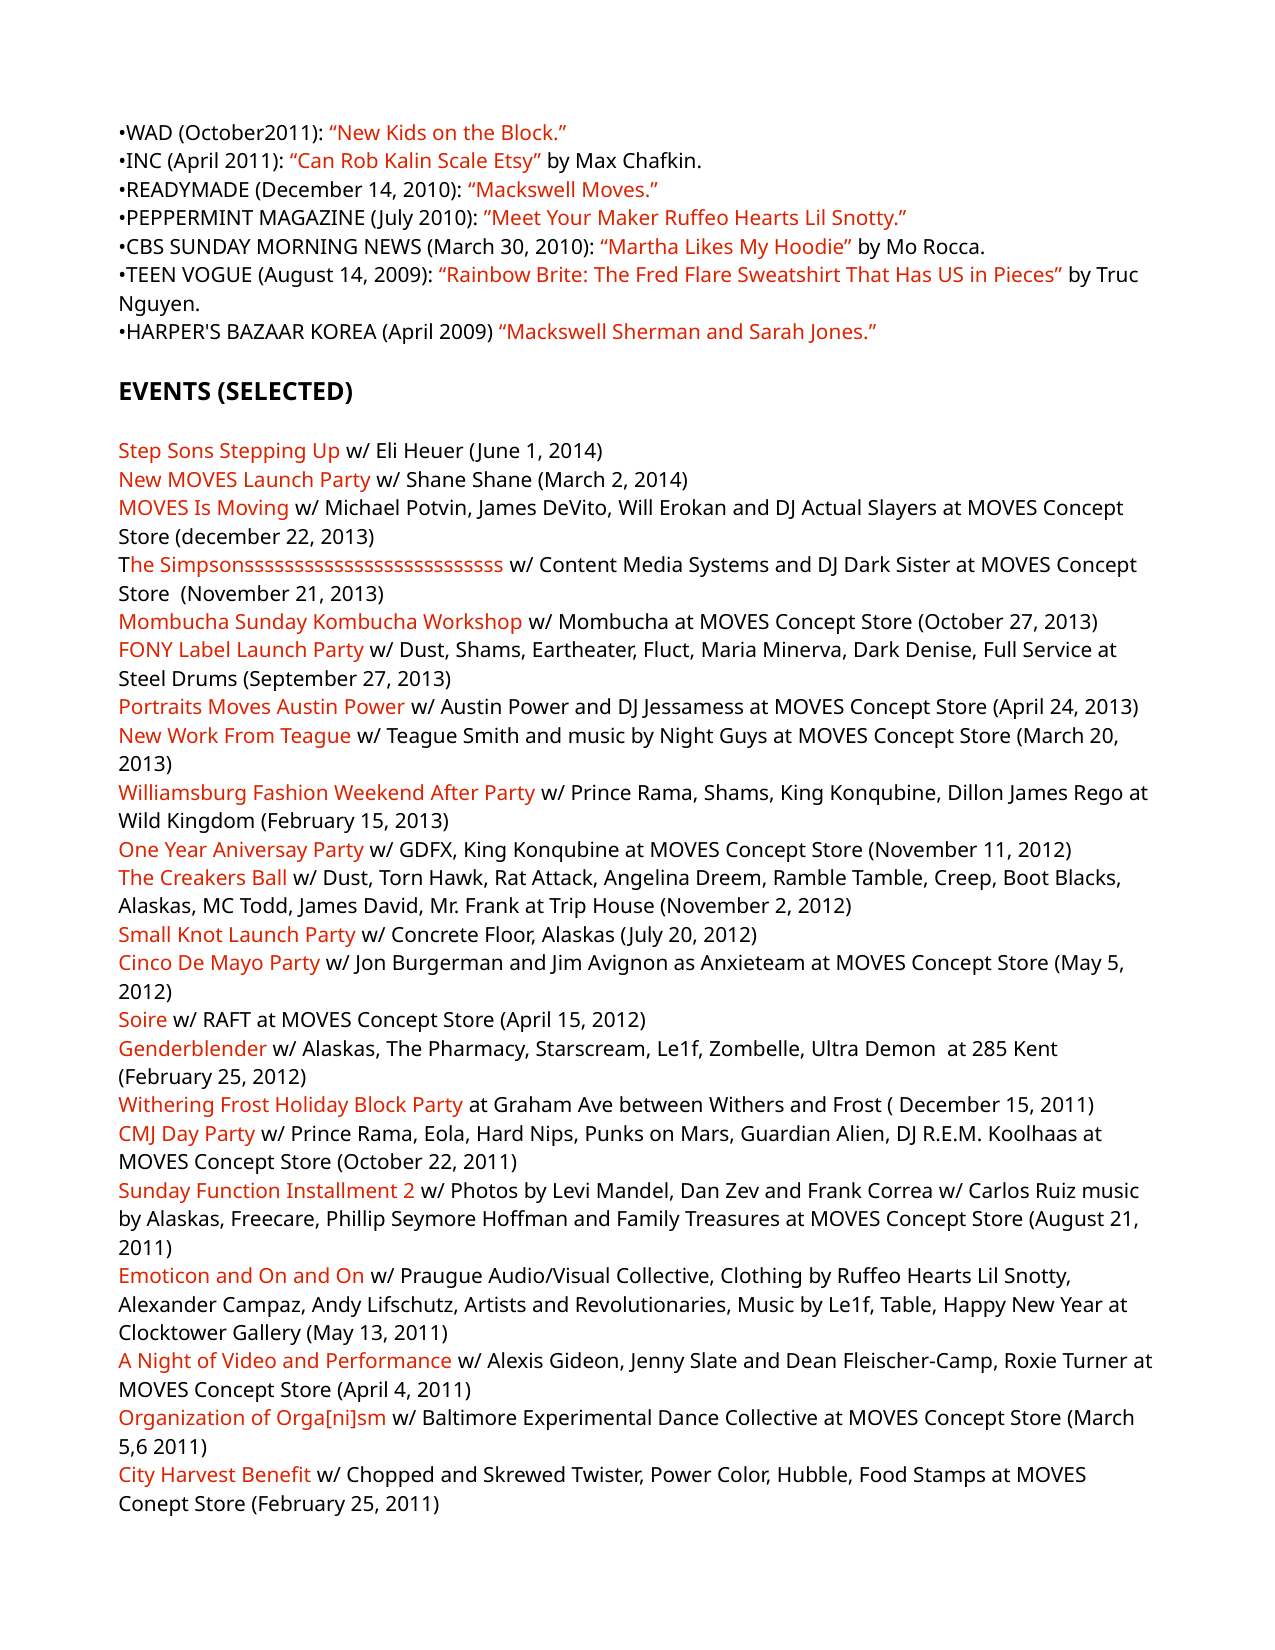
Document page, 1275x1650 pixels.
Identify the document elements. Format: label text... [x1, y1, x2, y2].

text MOVES Is Moving w/ Michael Potvin, James DeVito, Will Erokan and DJ Actual Slayers at MOVES Concept Store (december 22, 2013) [118, 493, 1157, 550]
text Mombucha Sunday Kombucha Workshop w/ Mombucha at MOVES Concept Store (October 27, 2013) [118, 607, 1157, 636]
text CMJ Day Party w/ Prince Rama, Eola, Hard Nips, Punks on Mars, Guardian Alien, DJ R.E.M. Koolhaas at MOVES Concept Store (October 22, 2011) [118, 1119, 1157, 1176]
text Williamsburg Fashion Weekend After Party w/ Prince Rama, Shams, King Konqubine, Dillon James Rego at Wild Kingdom (February 15, 2013) [118, 778, 1157, 835]
text •HARPER'S BAZAAR KOREA (April 2009) “Mackswell Sherman and Sarah Jones.” [118, 317, 1157, 346]
text City Harvest Benefit w/ Chopped and Skrewed Twister, Power Color, Hubble, Food Stamps at MOVES Conept Store (February 25, 2011) [118, 1460, 1157, 1517]
text Sunday Function Installment 2 w/ Photos by Levi Mandel, Dan Zev and Frank Correa w/ Carlos Ruiz music by Alaskas, Freecare, Phillip Seymore Hoffman and Family Treasures at MOVES Concept Store (August 21, 2011) [118, 1176, 1157, 1261]
text Withering Frost Holiday Block Party at Graham Ave between Withers and Frost ( December 15, 2011) [118, 1091, 1157, 1119]
text The Simpsonssssssssssssssssssssssssss w/ Content Media Systems and DJ Dark Sister at MOVES Concept Store (November 21, 2013) [118, 550, 1157, 607]
text •CBS SUNDAY MORNING NEWS (March 30, 2010): “Martha Likes My Hoodie” by Mo Rocca. [118, 232, 1157, 260]
text Soire w/ RAFT at MOVES Concept Store (April 15, 2012) [118, 1005, 1157, 1034]
text Genderblender w/ Alaskas, The Pharmacy, Starscream, Le1f, Zombelle, Ultra Demon at 285 Kent (February 25, 2012) [118, 1034, 1157, 1091]
text Portraits Moves Austin Power w/ Austin Power and DJ Jessamess at MOVES Concept Store (April 24, 2013) [118, 692, 1157, 721]
text •INC (April 2011): “Can Rob Kalin Scale Etsy” by Max Chafkin. [118, 147, 1157, 175]
text Organization of Orga[ni]sm w/ Baltimore Experimental Dance Collective at MOVES Concept Store (March 5,6 2011) [118, 1403, 1157, 1460]
text One Year Aniversay Party w/ GDFX, King Konqubine at MOVES Concept Store (November 11, 2012) [118, 835, 1157, 863]
text Step Sons Stepping Up w/ Eli Heuer (June 1, 2014) [118, 437, 1157, 465]
text Emoticon and On and On w/ Praugue Audio/Visual Collective, Clothing by Ruffeo Hearts Lil Snotty, Alexander Campaz, Andy Lifschutz, Artists and Revolutionaries, Music by Le1f, Table, Happy New Year at Clocktower Gallery (May 13, 2011) [118, 1261, 1157, 1347]
text •WAD (October2011): “New Kids on the Block.” [118, 118, 1157, 147]
text EVENTS (SELECTED) [118, 374, 1157, 408]
text Cinco De Mayo Party w/ Jon Burgerman and Jim Avignon as Anxieteam at MOVES Concept Store (May 5, 2012) [118, 948, 1157, 1005]
text •PEPPERMINT MAGAZINE (July 2010): ”Meet Your Maker Ruffeo Hearts Lil Snotty.” [118, 203, 1157, 232]
text A Night of Video and Performance w/ Alexis Gideon, Jenny Slate and Dean Fleischer-Camp, Roxie Turner at MOVES Concept Store (April 4, 2011) [118, 1347, 1157, 1403]
text New Work From Teague w/ Teague Smith and music by Night Guys at MOVES Concept Store (March 20, 2013) [118, 721, 1157, 778]
text FONY Label Launch Party w/ Dust, Shams, Eartheater, Fluct, Maria Minerva, Dark Denise, Full Service at Steel Drums (September 27, 2013) [118, 636, 1157, 692]
text •TEEN VOGUE (August 14, 2009): “Rainbow Brite: The Fred Flare Sweatshirt That Has US in Pieces” by Truc Nguyen. [118, 260, 1157, 317]
text •READYMADE (December 14, 2010): “Mackswell Moves.” [118, 175, 1157, 203]
text Small Knot Launch Party w/ Concrete Floor, Alaskas (July 20, 2012) [118, 920, 1157, 948]
text New MOVES Launch Party w/ Shane Shane (March 2, 2014) [118, 465, 1157, 493]
text The Creakers Ball w/ Dust, Torn Hawk, Rat Attack, Angelina Dreem, Ramble Tamble, Creep, Boot Blacks, Alaskas, MC Todd, James David, Mr. Frank at Trip House (November 2, 2012) [118, 863, 1157, 920]
